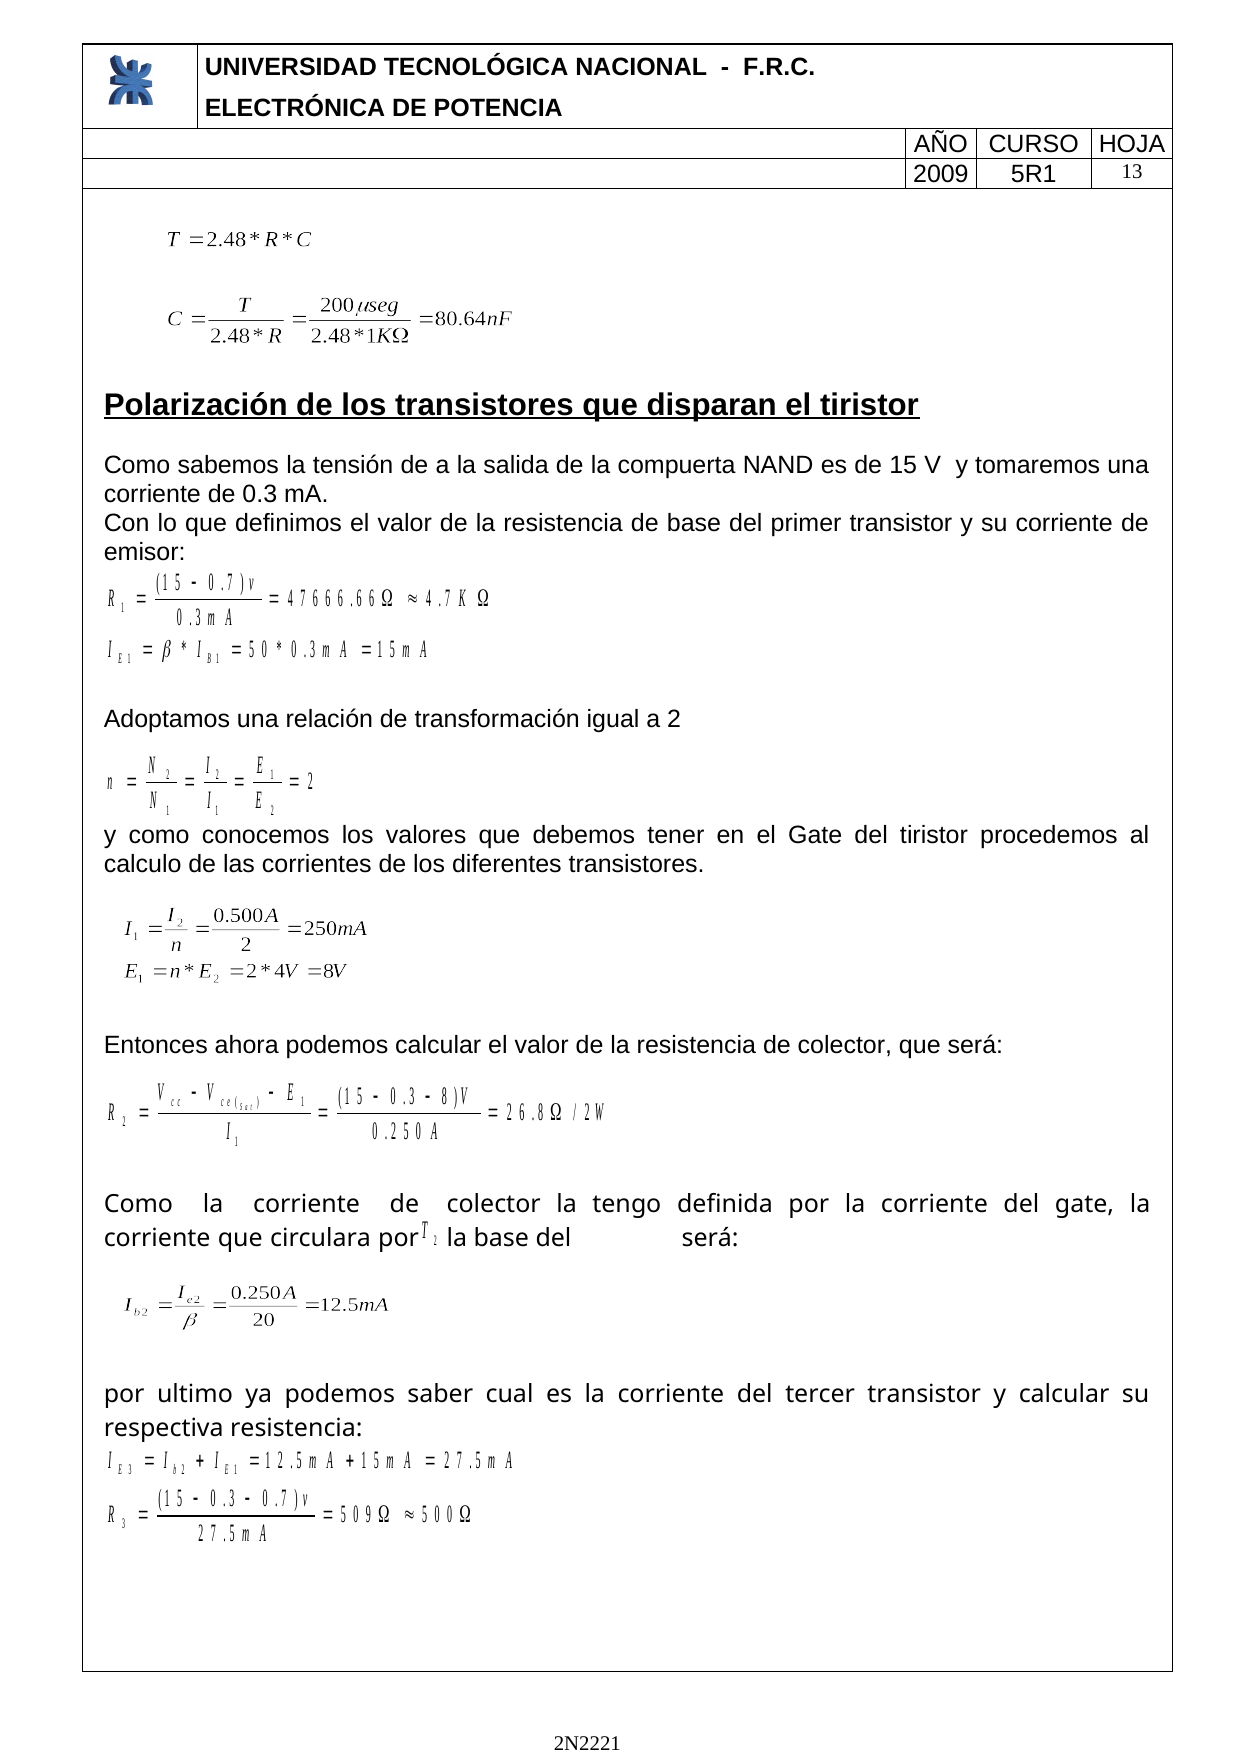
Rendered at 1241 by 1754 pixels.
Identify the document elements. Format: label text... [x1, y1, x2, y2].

picture [106, 54, 154, 106]
text y como conocemos los valores que debemos tener en el Gate del tiristor procedemos al calculo de las corrientes de los diferentes transistores. [103, 749, 1151, 878]
text por ultimo ya podemos saber cual es la corriente del tercer transistor y calcular su respectiva resistencia: [103, 1375, 1151, 1443]
text Adoptamos una relación de transformación igual a 2 [103, 703, 1151, 732]
text Entonces ahora podemos calcular el valor de la resistencia de colector, que será: [103, 1030, 1151, 1059]
text Como la corriente de colector la tengo definida por la corriente del gate, la corriente que circulara por la base del será: [103, 1185, 1151, 1253]
text Polarización de los transistores que disparan el tiristor [103, 386, 1151, 422]
text Con lo que definimos el valor de la resistencia de base del primer transistor y su corriente de emisor: [103, 508, 1151, 565]
text Como sabemos la tensión de a la salida de la compuerta NAND es de 15 V y tomaremos una corriente de 0.3 mA. [103, 450, 1151, 508]
